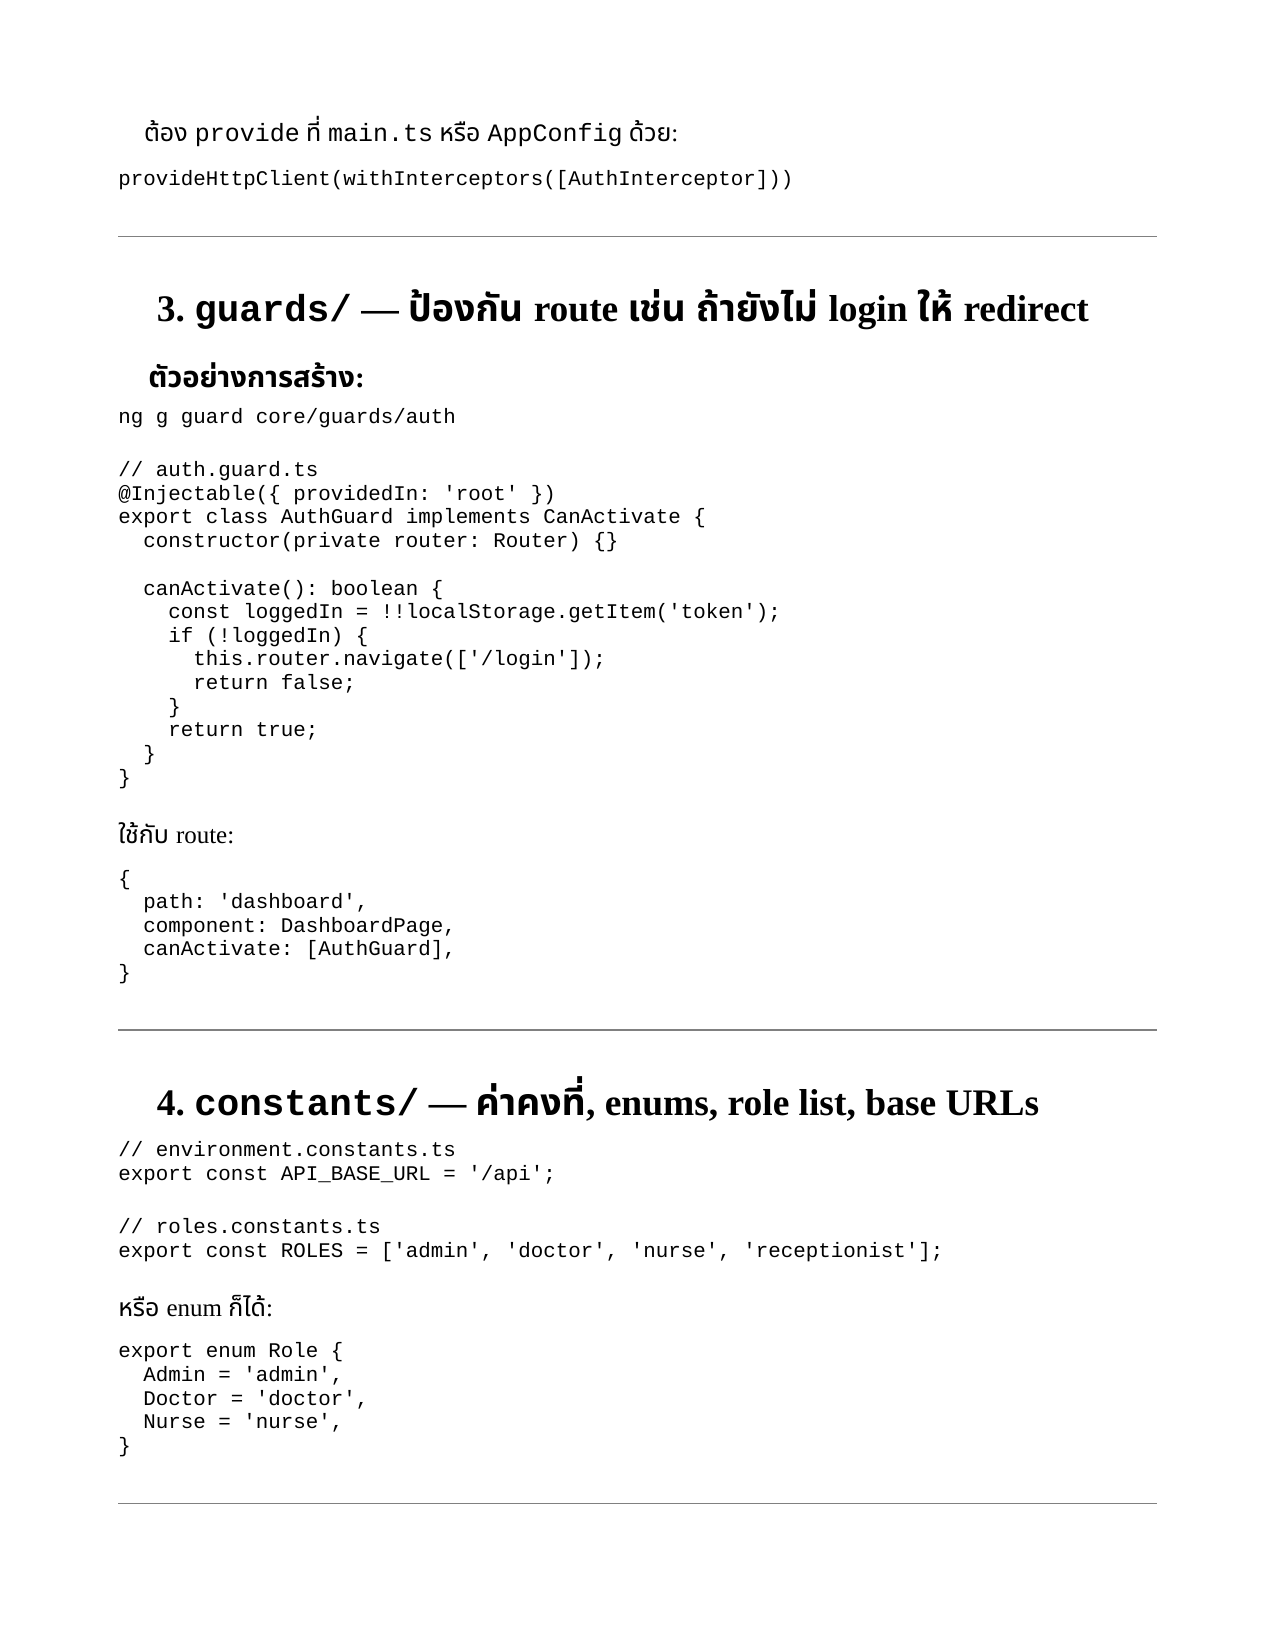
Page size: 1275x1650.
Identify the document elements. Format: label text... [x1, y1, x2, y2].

text canActivate(): boolean { [118, 577, 1157, 601]
text // roles.constants.ts [118, 1216, 1157, 1240]
text if (!loggedIn) { [118, 625, 1157, 648]
subtitle 🔧 ตัวอย่างการสร้าง: [118, 360, 1157, 394]
text // environment.constants.ts [118, 1139, 1157, 1163]
text } [118, 767, 1157, 790]
text @Injectable({ providedIn: 'root' }) [118, 483, 1157, 507]
text ใช้กับ route: [118, 820, 1157, 849]
text export enum Role { [118, 1341, 1157, 1364]
text export const API_BASE_URL = '/api'; [118, 1163, 1157, 1187]
text Nurse = 'nurse', [118, 1411, 1157, 1435]
text const loggedIn = !!localStorage.getItem('token'); [118, 601, 1157, 625]
text path: 'dashboard', [118, 891, 1157, 915]
text // auth.guard.ts [118, 459, 1157, 483]
subtitle 🔹 3. guards/ — ป้องกัน route เช่น ถ้ายังไม่ login ให้ redirect [118, 286, 1157, 333]
text } [118, 743, 1157, 767]
text constructor(private router: Router) {} [118, 530, 1157, 554]
text component: DashboardPage, [118, 915, 1157, 938]
text } [118, 1435, 1157, 1459]
text 📌 ต้อง provide ที่ main.ts หรือ AppConfig ด้วย: [118, 118, 1157, 149]
text ng g guard core/guards/auth [118, 406, 1157, 430]
text หรือ enum ก็ได้: [118, 1293, 1157, 1322]
text Doctor = 'doctor', [118, 1388, 1157, 1411]
text { [118, 867, 1157, 891]
text return false; [118, 672, 1157, 696]
text } [118, 696, 1157, 719]
text } [118, 962, 1157, 986]
text canActivate: [AuthGuard], [118, 938, 1157, 962]
text export class AuthGuard implements CanActivate { [118, 507, 1157, 530]
text Admin = 'admin', [118, 1364, 1157, 1388]
text provideHttpClient(withInterceptors([AuthInterceptor])) [118, 168, 1157, 192]
text this.router.navigate(['/login']); [118, 648, 1157, 672]
text export const ROLES = ['admin', 'doctor', 'nurse', 'receptionist']; [118, 1240, 1157, 1263]
text return true; [118, 719, 1157, 743]
subtitle 🔹 4. constants/ — ค่าคงที่, enums, role list, base URLs [118, 1080, 1157, 1127]
